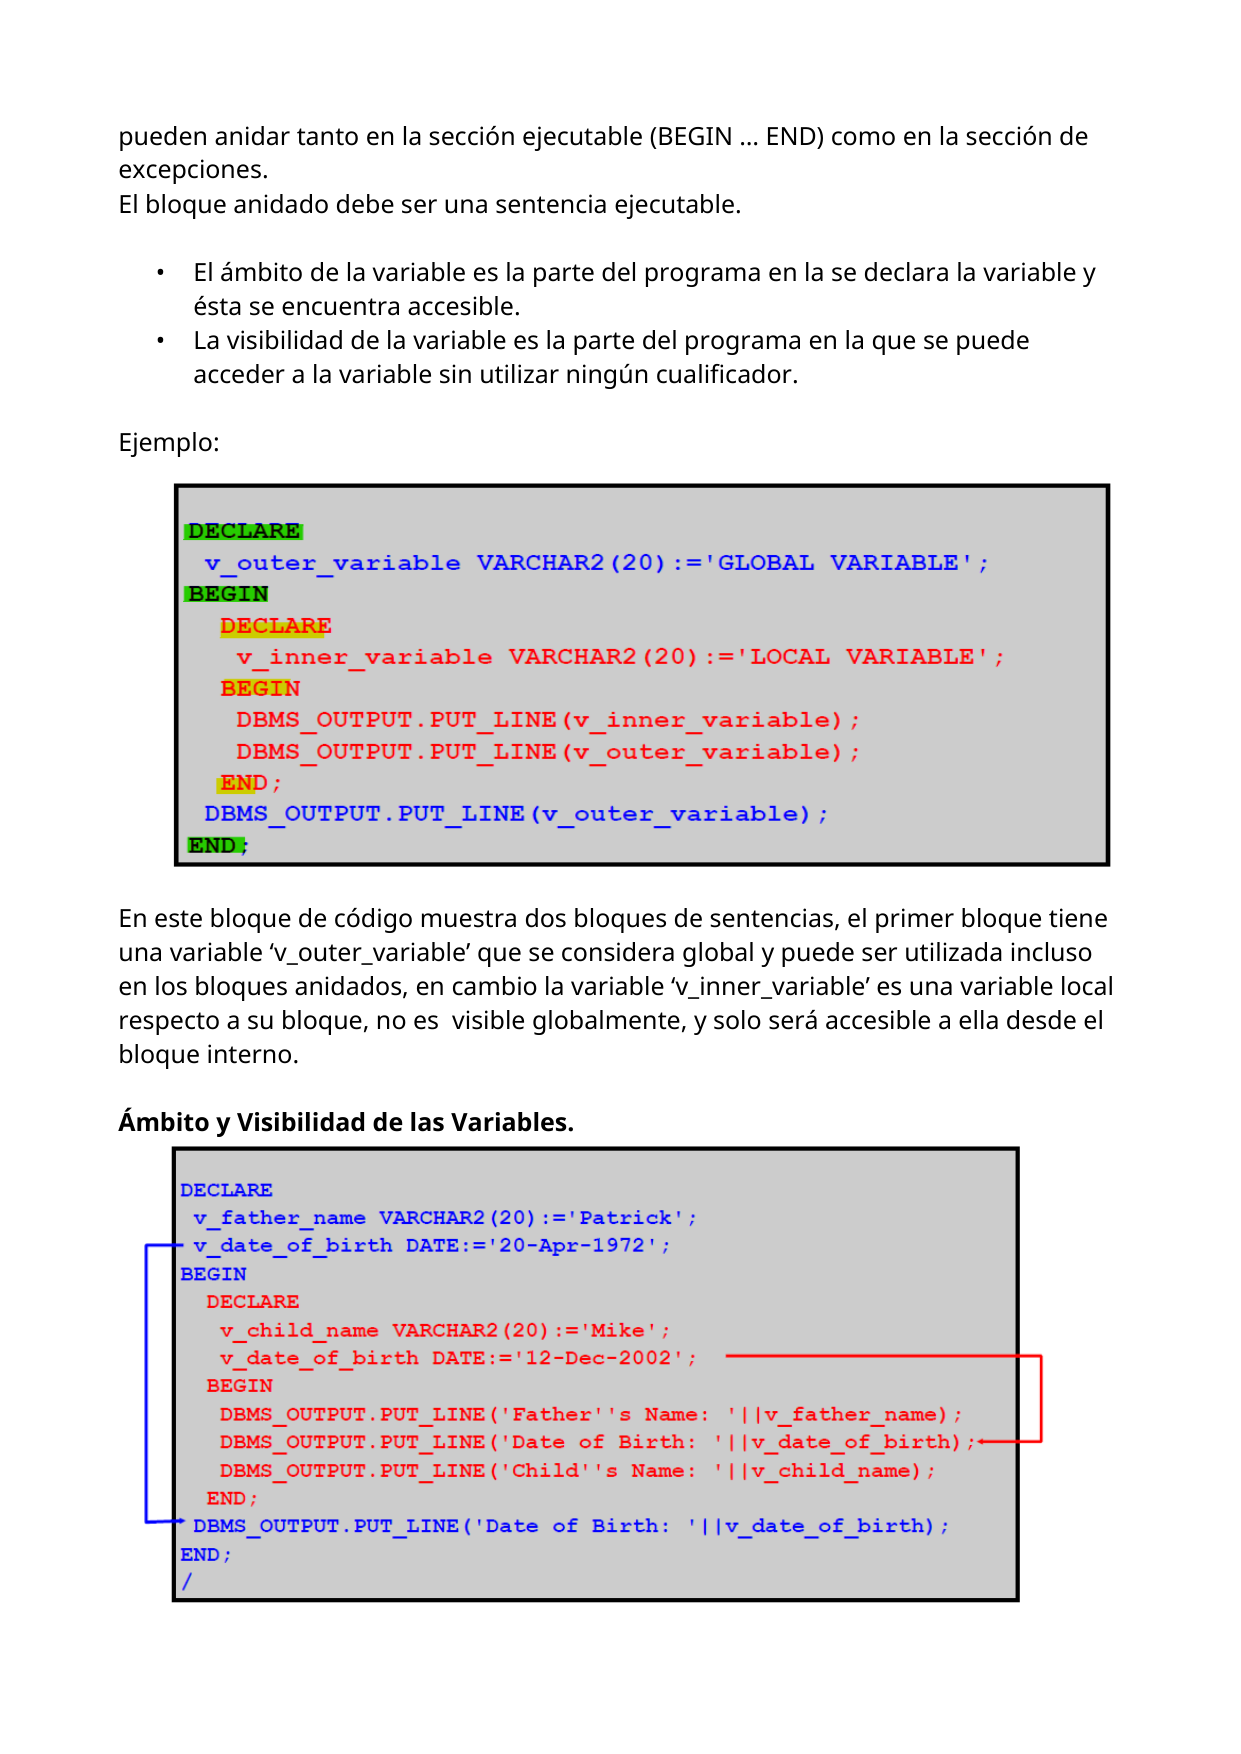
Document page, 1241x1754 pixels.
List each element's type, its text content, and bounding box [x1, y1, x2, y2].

picture [123, 1139, 1058, 1614]
text pueden anidar tanto en la sección ejecutable (BEGIN … END) como en la sección de excepciones. [118, 118, 1122, 186]
list El ámbito de la variable es la parte del programa en la se declara la variable y ésta se encuentra accesible. [156, 254, 1122, 322]
text El bloque anidado debe ser una sentencia ejecutable. [118, 186, 1122, 220]
picture [166, 475, 1123, 872]
list La visibilidad de la variable es la parte del programa en la que se puede acceder a la variable sin utilizar ningún cualificador. [156, 322, 1122, 391]
text Ejemplo: [118, 425, 1122, 459]
text En este bloque de código muestra dos bloques de sentencias, el primer bloque tiene una variable ‘v_outer_variable’ que se considera global y puede ser utilizada incluso en los bloques anidados, en cambio la variable ‘v_inner_variable’ es una variable local respecto a su bloque, no es visible globalmente, y solo será accesible a ella desde el bloque interno. [118, 901, 1122, 1071]
text Ámbito y Visibilidad de las Variables. [118, 1105, 1122, 1139]
